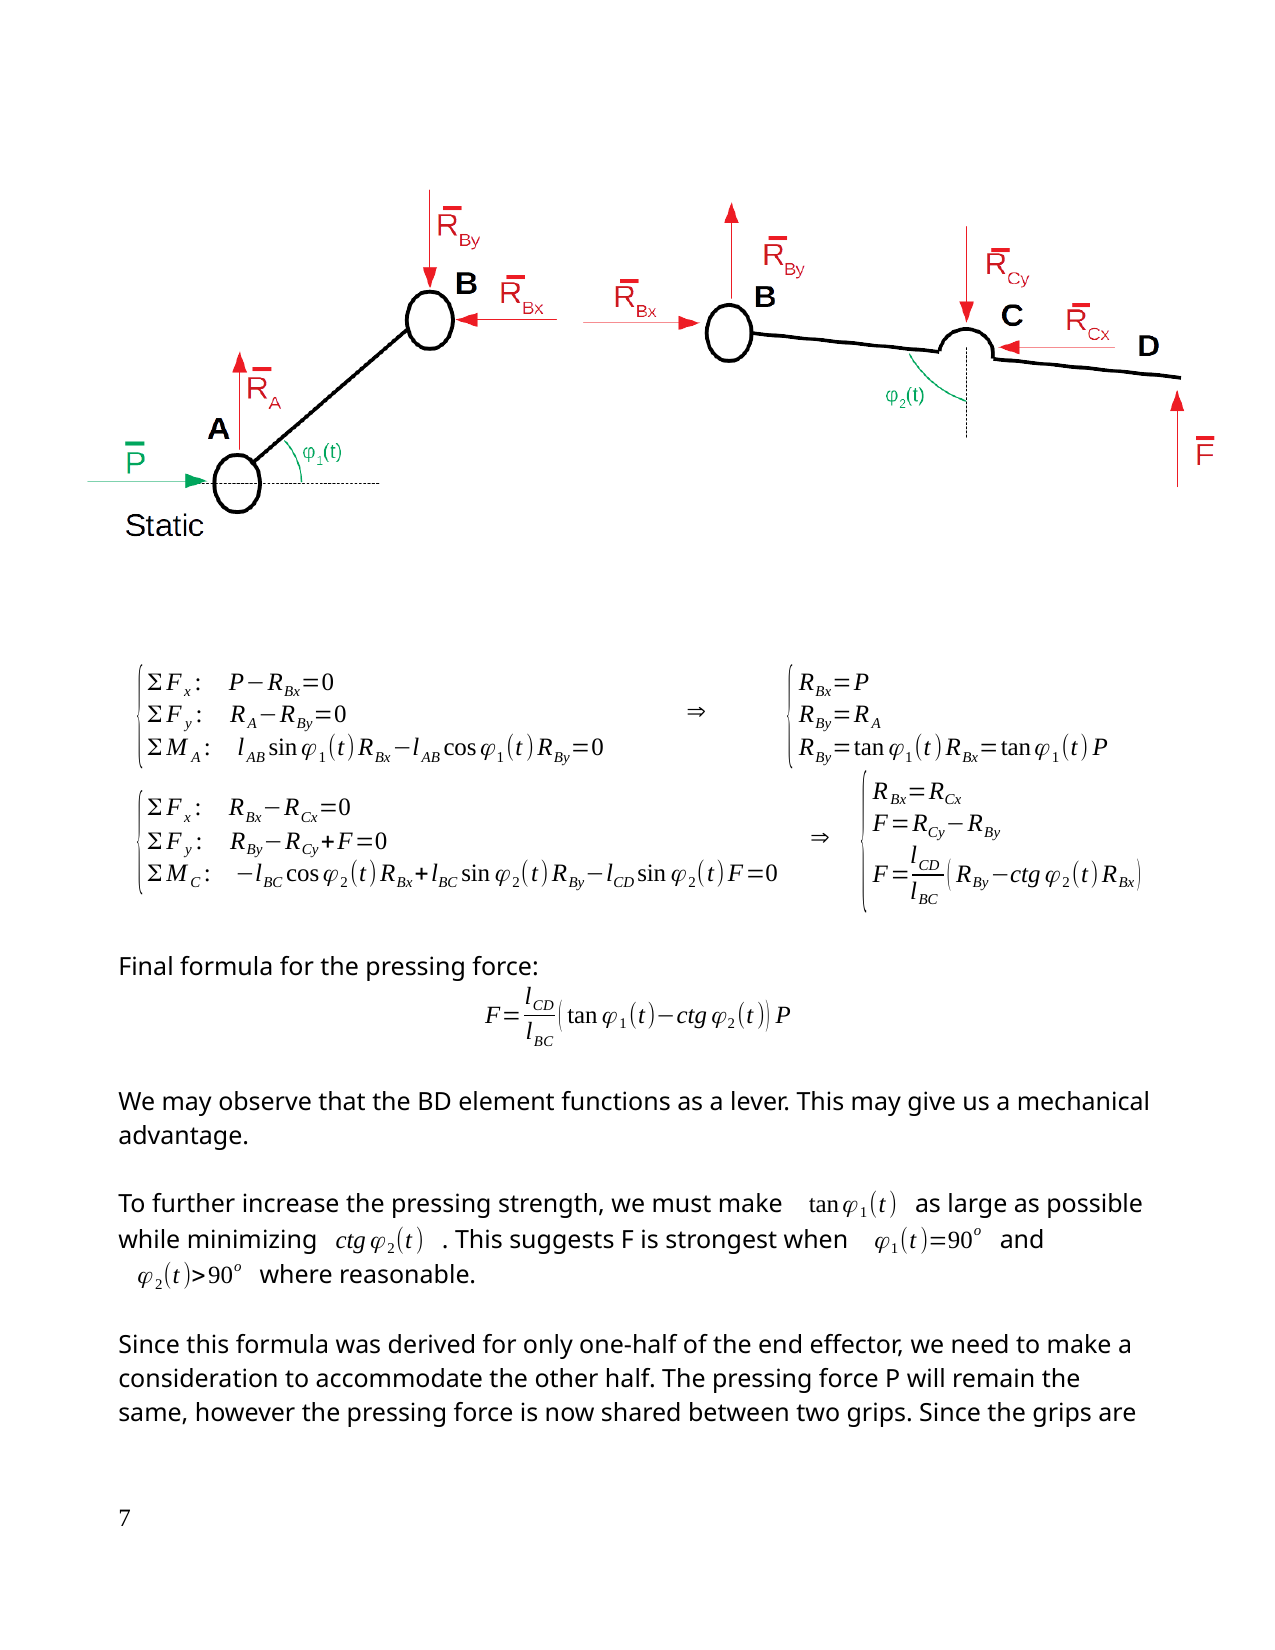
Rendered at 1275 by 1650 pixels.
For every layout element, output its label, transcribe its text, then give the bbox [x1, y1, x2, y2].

picture [61, 144, 1253, 569]
text Since this formula was derived for only one-half of the end effector, we need to make a consideration to accommodate the other half. The pressing force P will remain the same, however the pressing force is now shared between two grips. Since the grips are [118, 1327, 1157, 1429]
text Final formula for the pressing force: [118, 949, 1157, 983]
text To further increase the pressing strength, we must make as large as possible while minimizing. This suggests F is strongest when and where reasonable. [118, 1185, 1157, 1293]
text We may observe that the BD element functions as a lever. This may give us a mechanical advantage. [118, 1083, 1157, 1151]
